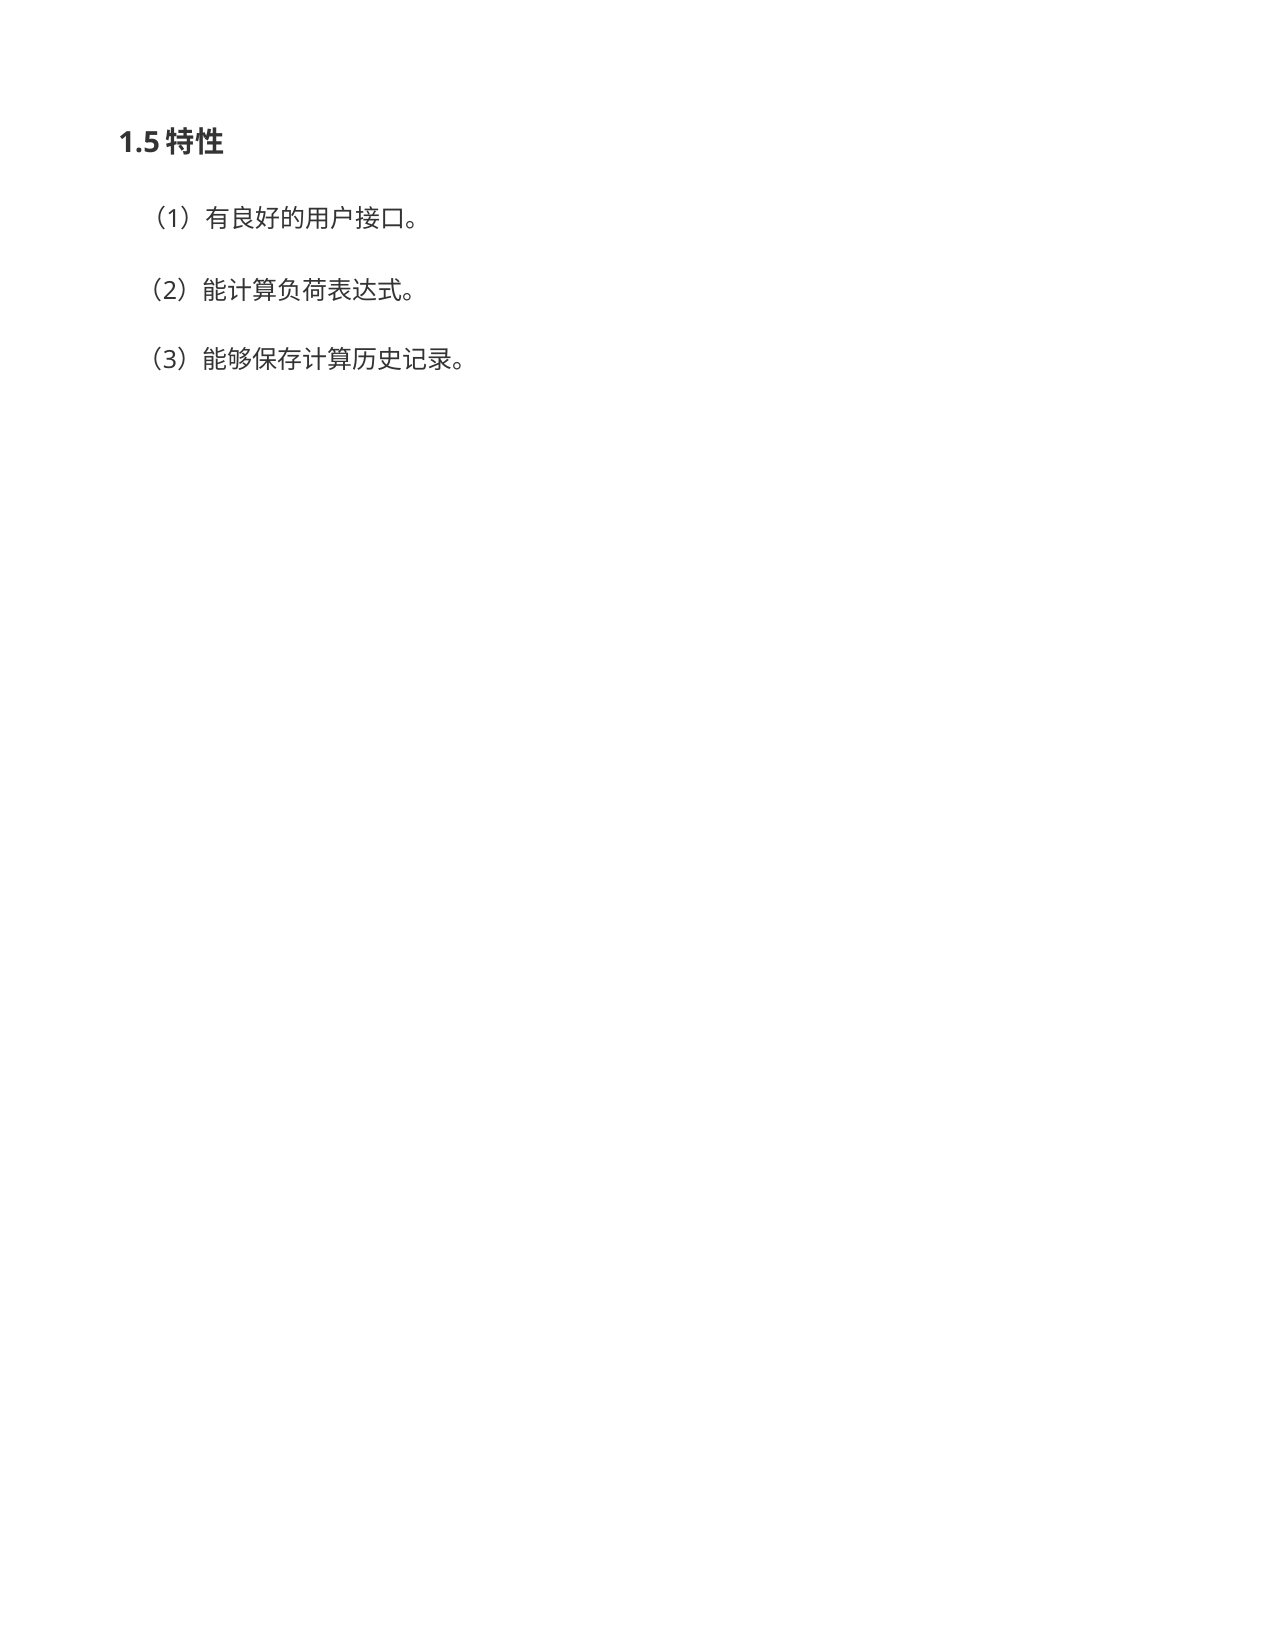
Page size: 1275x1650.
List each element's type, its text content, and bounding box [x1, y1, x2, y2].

text （2）能计算负荷表达式。 [118, 270, 1157, 307]
text （3）能够保存计算历史记录。 [118, 339, 1157, 376]
text （1）有良好的用户接口。 [118, 196, 1157, 236]
text 1.5特性 [118, 118, 1157, 161]
